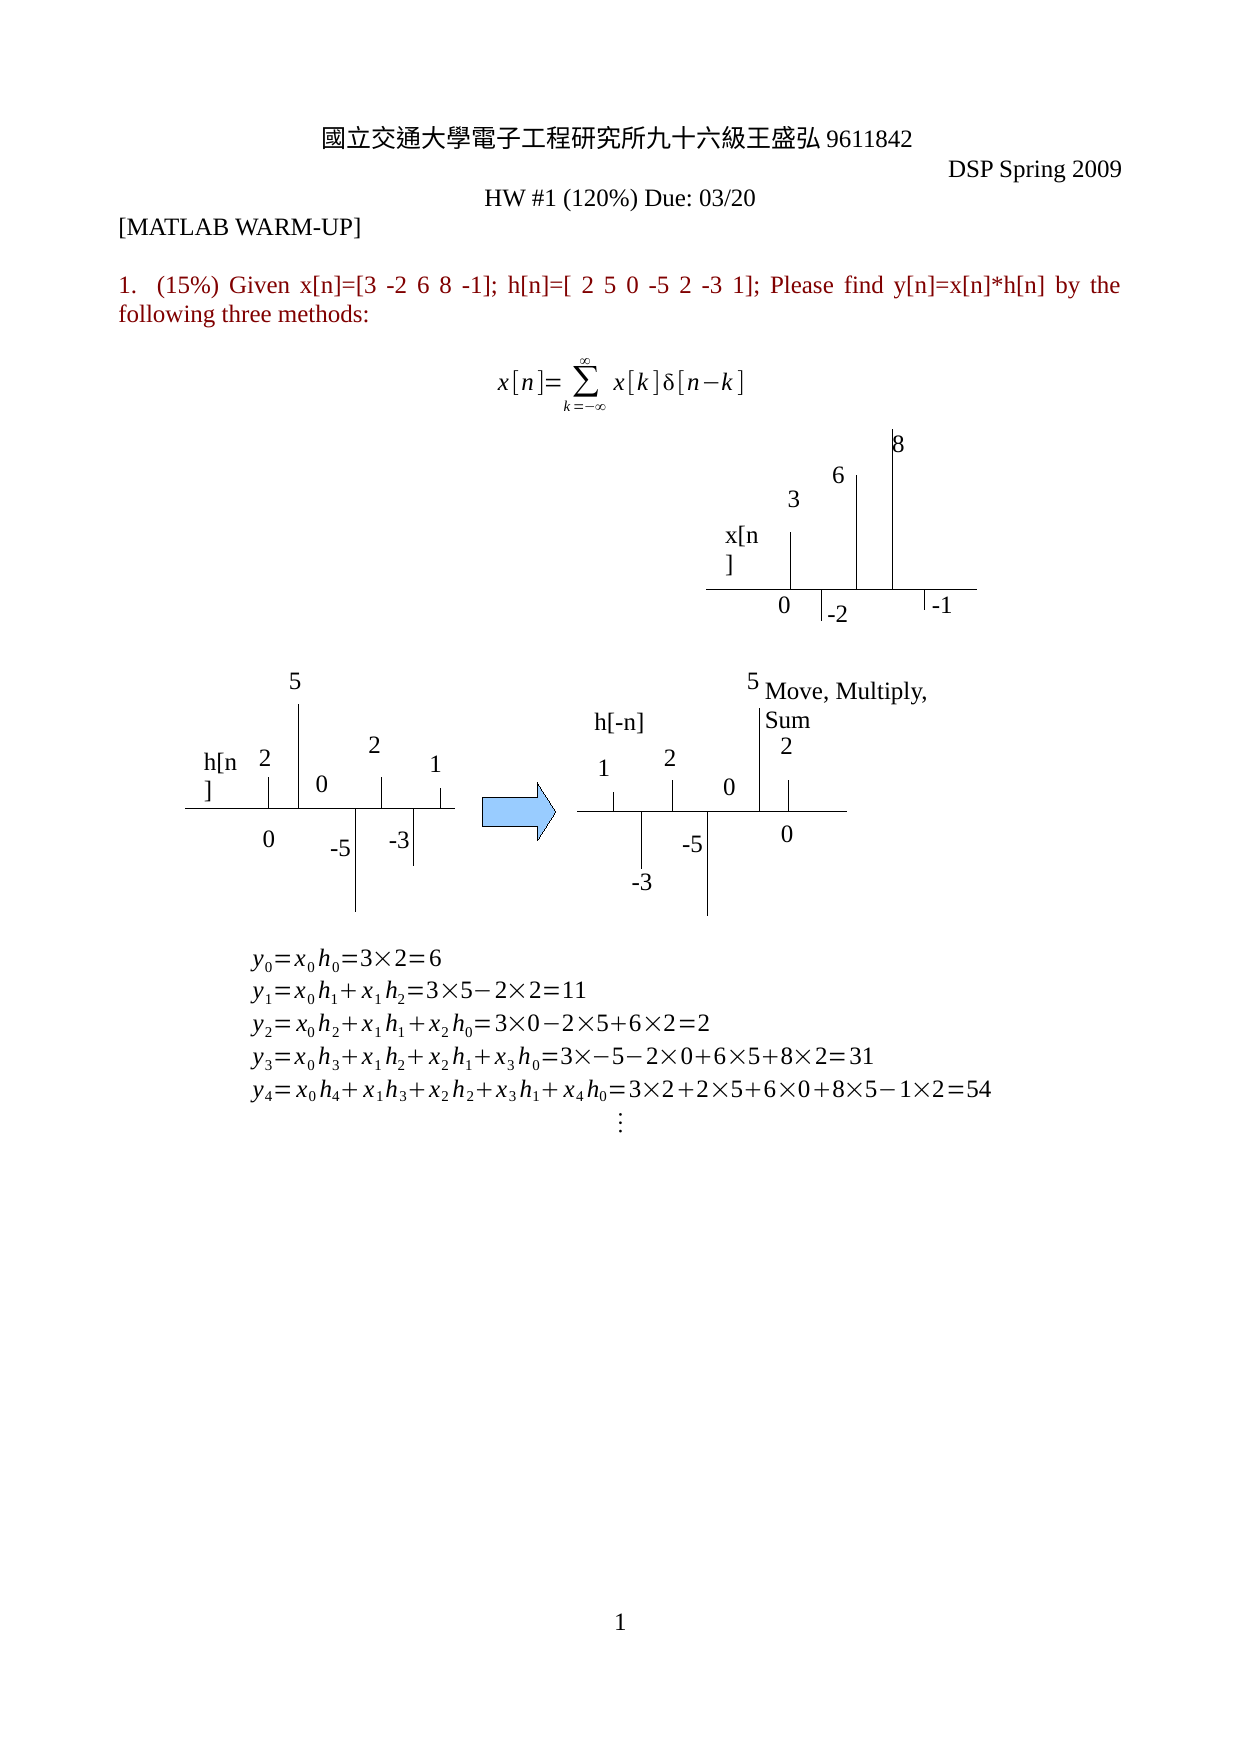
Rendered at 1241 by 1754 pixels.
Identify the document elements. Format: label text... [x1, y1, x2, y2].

text HW #1 (120%) Due: 03/20 [118, 183, 1122, 212]
text [MATLAB WARM-UP] [118, 212, 1122, 241]
text 國立交通大學電子工程研究所九十六級王盛弘9611842 [118, 118, 1122, 154]
text DSP Spring 2009 [118, 154, 1122, 183]
text 1. (15%) Given x[n]=[3 -2 6 8 -1]; h[n]=[ 2 5 0 -5 2 -3 1]; Please find y[n]=x[n]*h[n] by the following three methods: [118, 270, 1122, 328]
